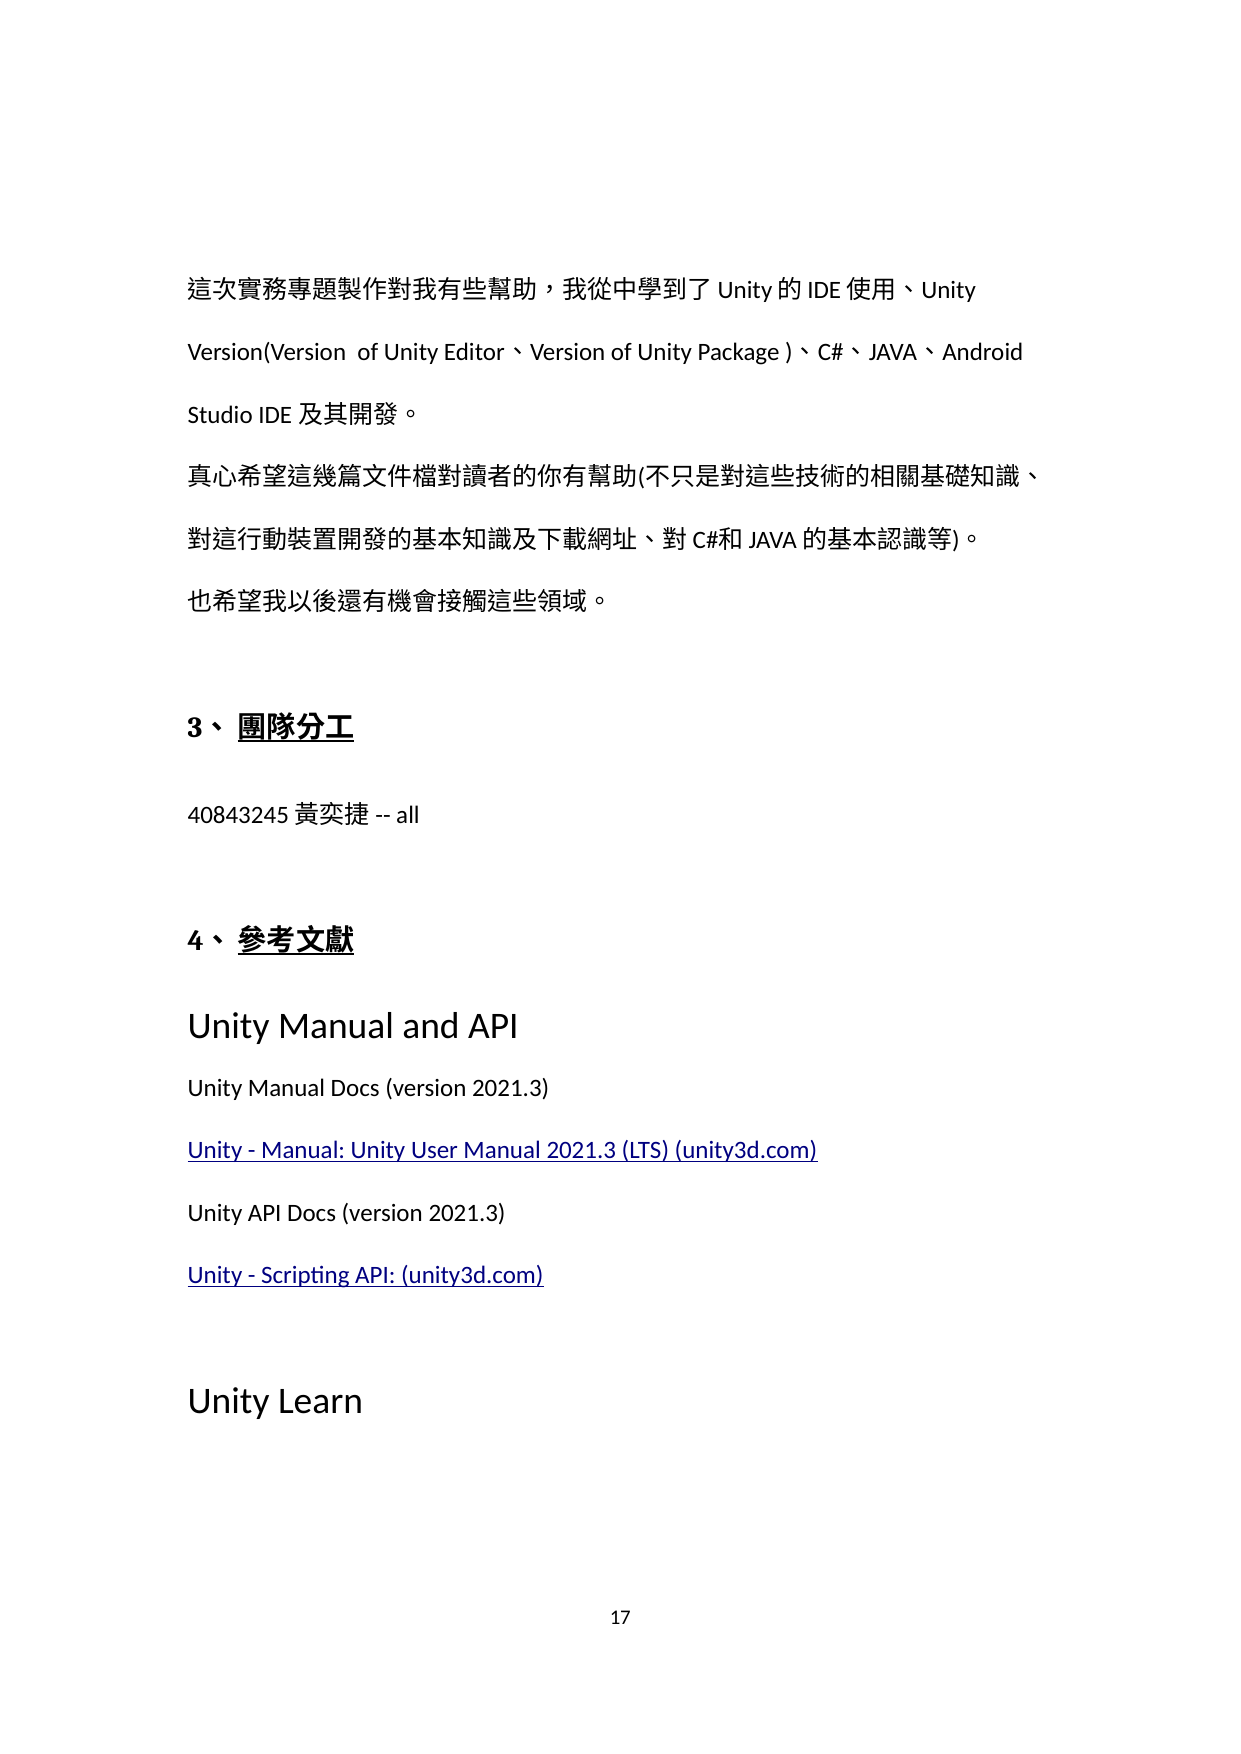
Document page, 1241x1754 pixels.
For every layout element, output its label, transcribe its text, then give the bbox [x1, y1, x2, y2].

text Unity Manual and API [187, 983, 1053, 1046]
text Unity - Scripting API: (unity3d.com) [187, 1233, 1053, 1296]
text 40843245 黃奕捷 -- all [187, 771, 1053, 833]
text 這次實務專題製作對我有些幫助，我從中學到了Unity的IDE使用、Unity Version(Version of Unity Editor、Version of Unity Package )、C#、JAVA、Android Studio IDE 及其開發。 [187, 246, 1053, 433]
text Unity Manual Docs (version 2021.3) [187, 1046, 1053, 1108]
text Unity - Manual: Unity User Manual 2021.3 (LTS) (unity3d.com) [187, 1108, 1053, 1171]
list 團隊分工 [187, 683, 1053, 746]
text 也希望我以後還有機會接觸這些領域。 [187, 558, 1053, 621]
list 參考文獻 [187, 896, 1053, 958]
text Unity Learn [187, 1358, 1053, 1421]
text Unity API Docs (version 2021.3) [187, 1171, 1053, 1233]
text 真心希望這幾篇文件檔對讀者的你有幫助(不只是對這些技術的相關基礎知識、對這行動裝置開發的基本知識及下載網址、對C#和JAVA的基本認識等)。 [187, 433, 1053, 558]
